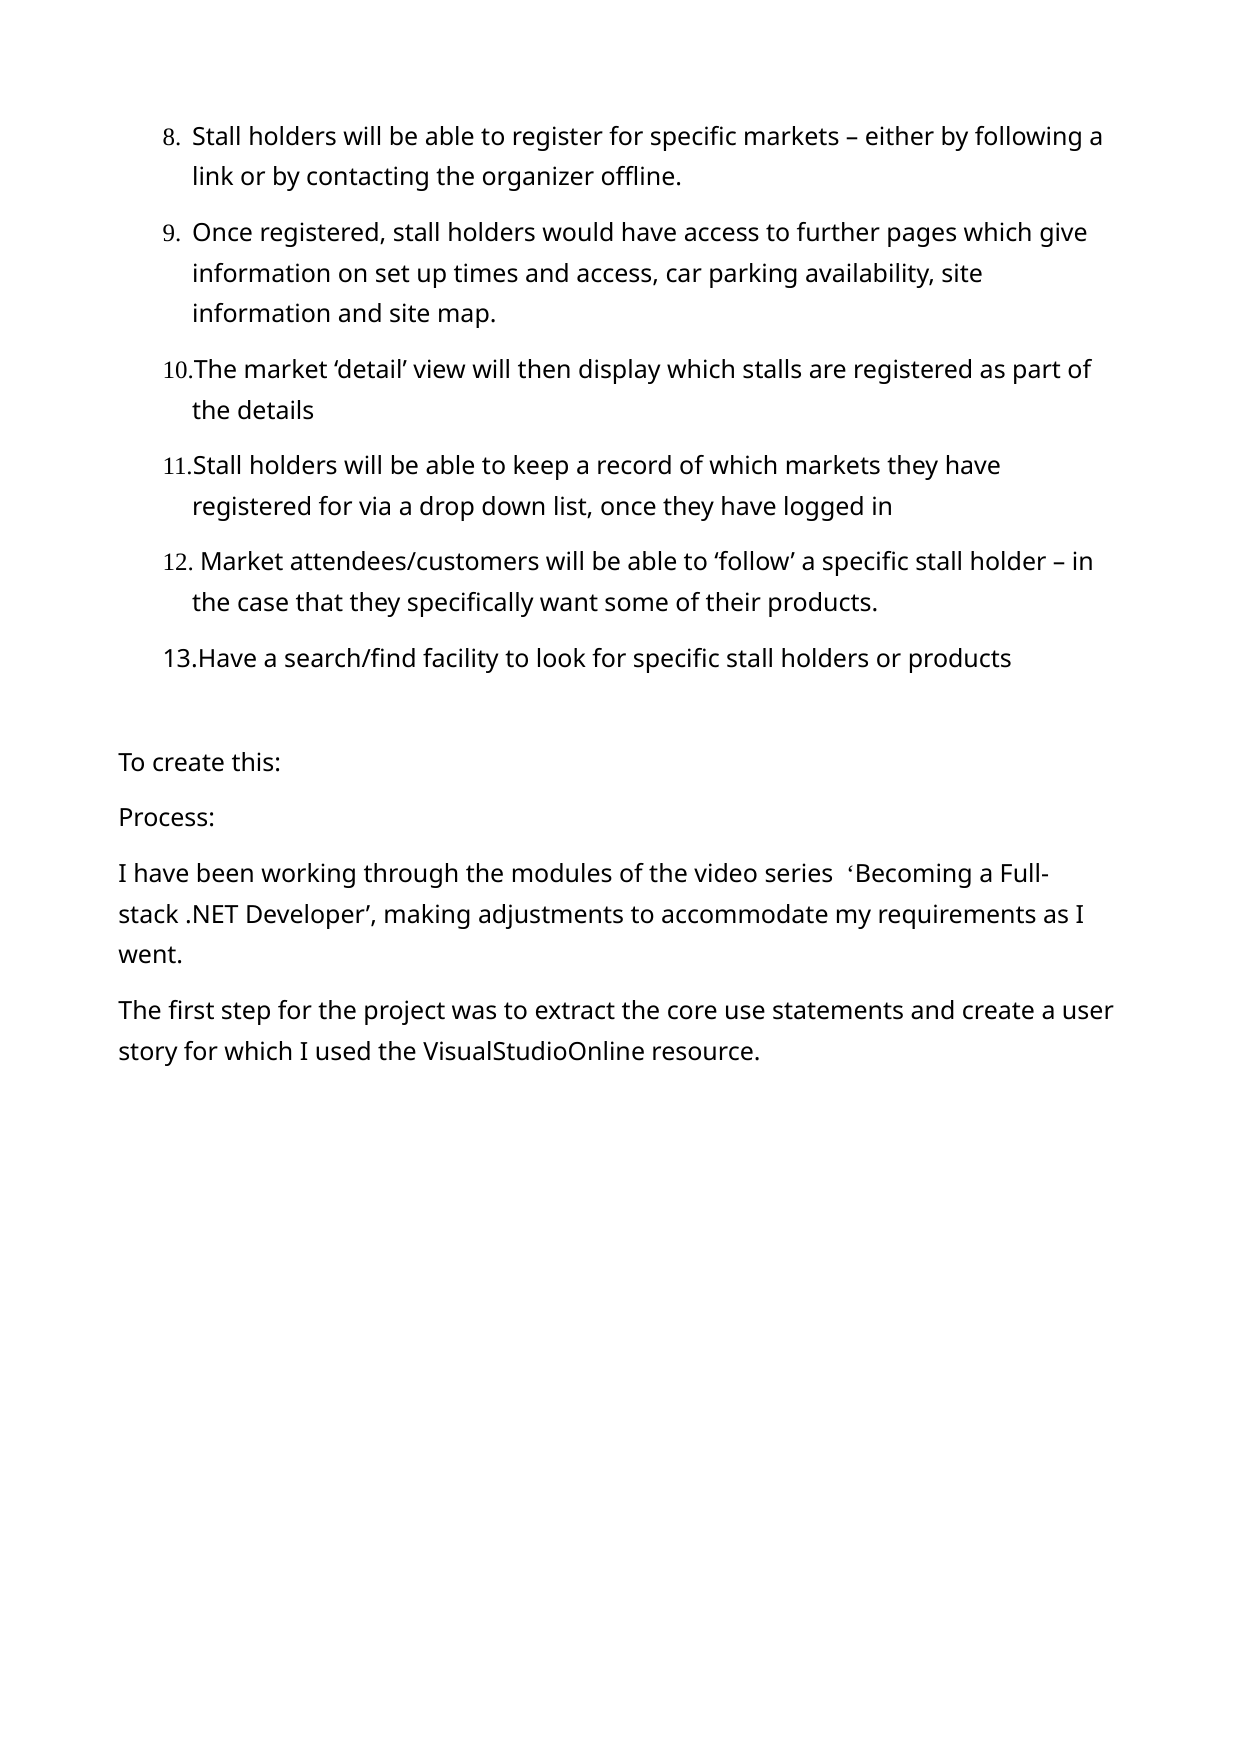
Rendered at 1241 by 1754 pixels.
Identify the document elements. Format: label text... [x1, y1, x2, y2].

text The first step for the project was to extract the core use statements and create a user story for which I used the VisualStudioOnline resource. [118, 993, 1122, 1067]
list Stall holders will be able to register for specific markets – either by following a link or by contacting the organizer offline. [162, 118, 1122, 193]
text To create this: [118, 745, 1122, 779]
list Market attendees/customers will be able to ‘follow’ a specific stall holder – in the case that they specifically want some of their products. [162, 544, 1122, 619]
text Process: [118, 800, 1122, 834]
list Once registered, stall holders would have access to further pages which give information on set up times and access, car parking availability, site information and site map. [162, 214, 1122, 330]
list Have a search/find facility to look for specific stall holders or products [162, 640, 1122, 674]
text I have been working through the modules of the video series ‘Becoming a Full-stack .NET Developer’, making adjustments to accommodate my requirements as I went. [118, 856, 1122, 971]
list The market ‘detail’ view will then display which stalls are registered as part of the details [162, 351, 1122, 426]
list Stall holders will be able to keep a record of which markets they have registered for via a drop down list, once they have logged in [162, 448, 1122, 523]
